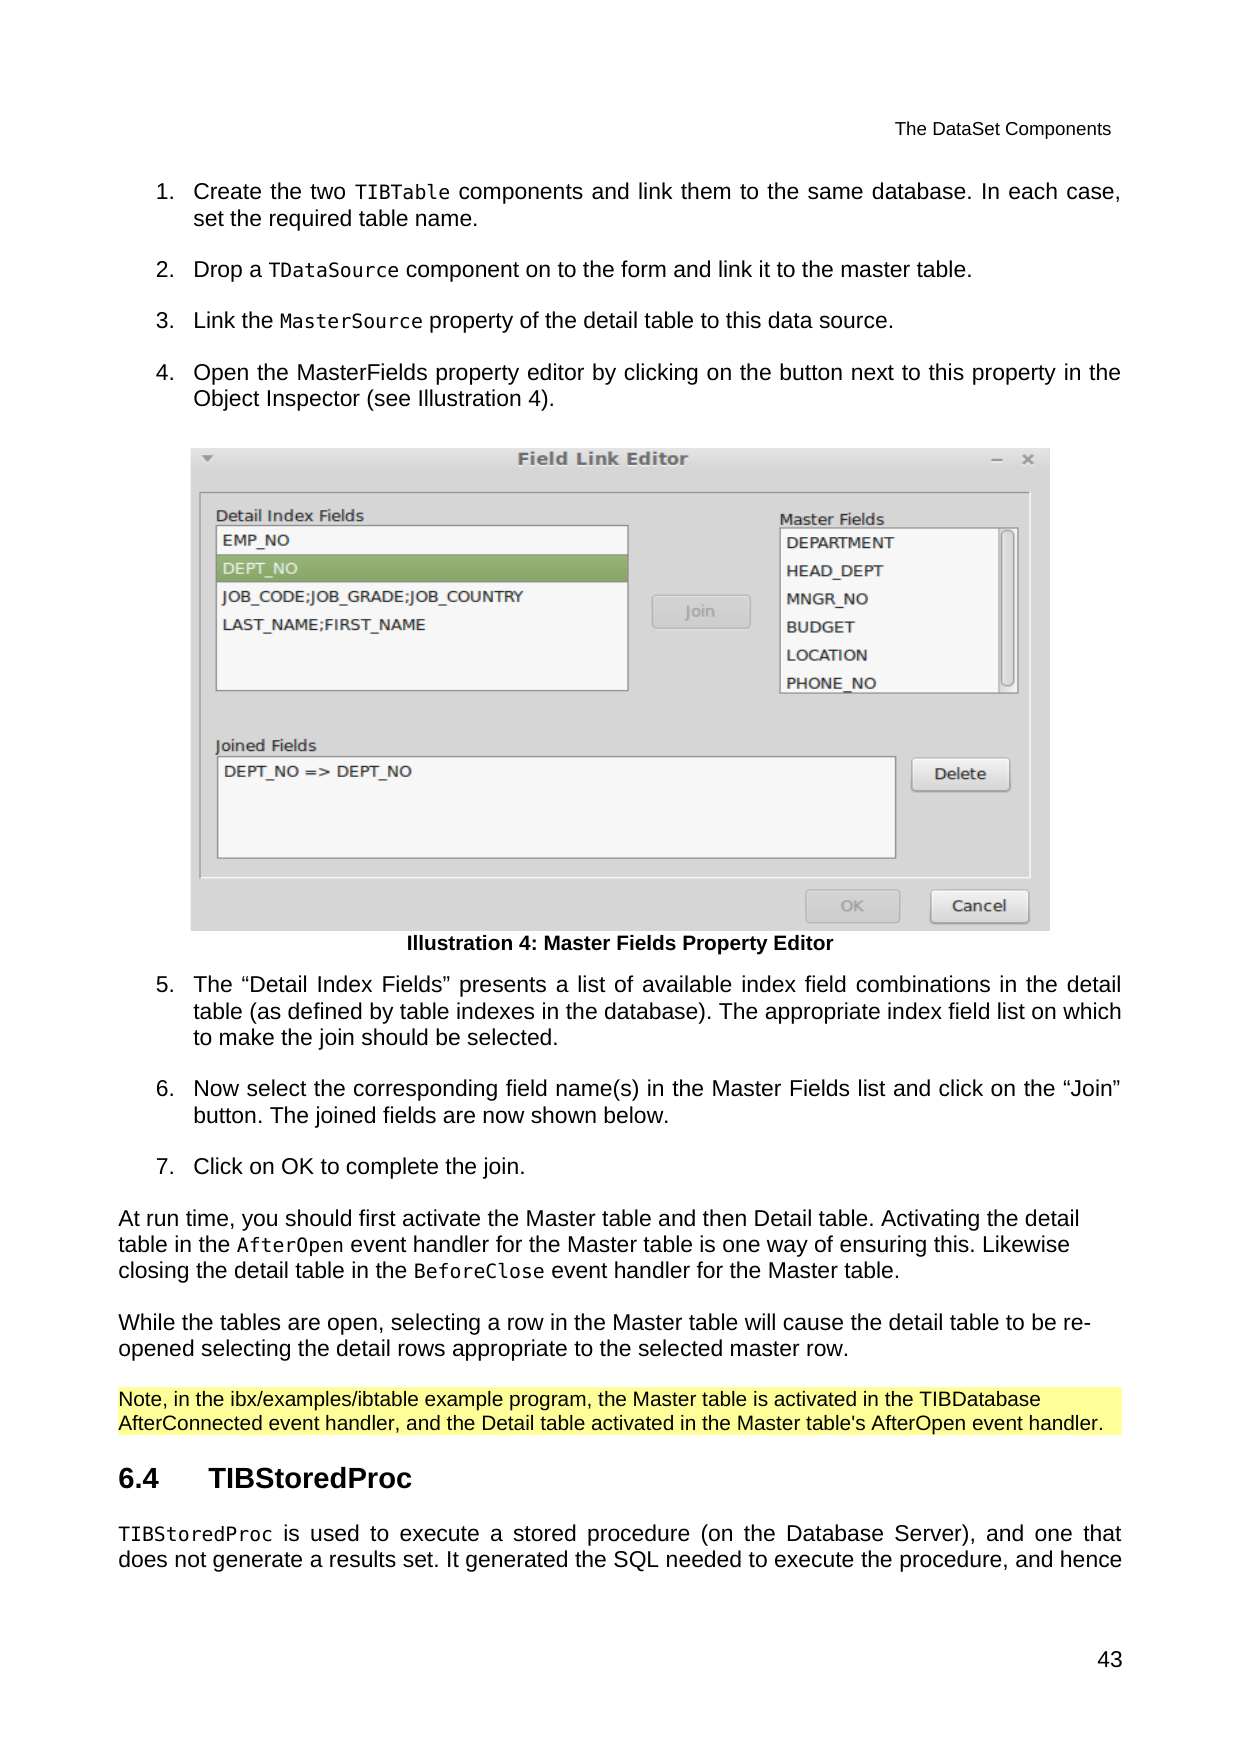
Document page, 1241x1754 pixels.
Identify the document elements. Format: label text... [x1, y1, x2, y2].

picture [190, 448, 1050, 931]
text TIBStoredProc is used to execute a stored procedure (on the Database Server), and one that does not generate a results set. It generated the SQL needed to execute the procedure, and hence [118, 1520, 1122, 1572]
list Now select the corresponding field name(s) in the Master Fields list and click on the “Join” button. The joined fields are now shown below. [156, 1075, 1122, 1128]
list Illustration 4: Master Fields Property Editor [191, 931, 1050, 955]
list Create the two TIBTable components and link them to the same database. In each case, set the required table name. [156, 178, 1122, 231]
list Drop a TDataSource component on to the form and link it to the master table. [156, 256, 1122, 282]
list Link the MasterSource property of the detail table to this data source. [156, 307, 1122, 333]
text While the tables are open, selecting a row in the Master table will cause the detail table to be re-opened selecting the detail rows appropriate to the selected master row. [118, 1309, 1122, 1362]
list Open the MasterFields property editor by clicking on the button next to this property in the Object Inspector (see Illustration 4). [156, 358, 1122, 411]
text At run time, you should first activate the Master table and then Detail table. Activating the detail table in the AfterOpen event handler for the Master table is one way of ensuring this. Likewise closing the detail table in the BeforeClose event handler for the Master table. [118, 1204, 1122, 1283]
list The “Detail Index Fields” presents a list of available index field combinations in the detail table (as defined by table indexes in the database). The appropriate index field list on which to make the join should be selected. [156, 436, 1122, 1050]
text Note, in the ibx/examples/ibtable example program, the Master table is activated in the TIBDatabase AfterConnected event handler, and the Detail table activated in the Master table's AfterOpen event handler. [118, 1387, 1122, 1435]
subtitle TIBStoredProc [118, 1461, 1122, 1494]
list Click on OK to complete the join. [156, 1153, 1122, 1179]
